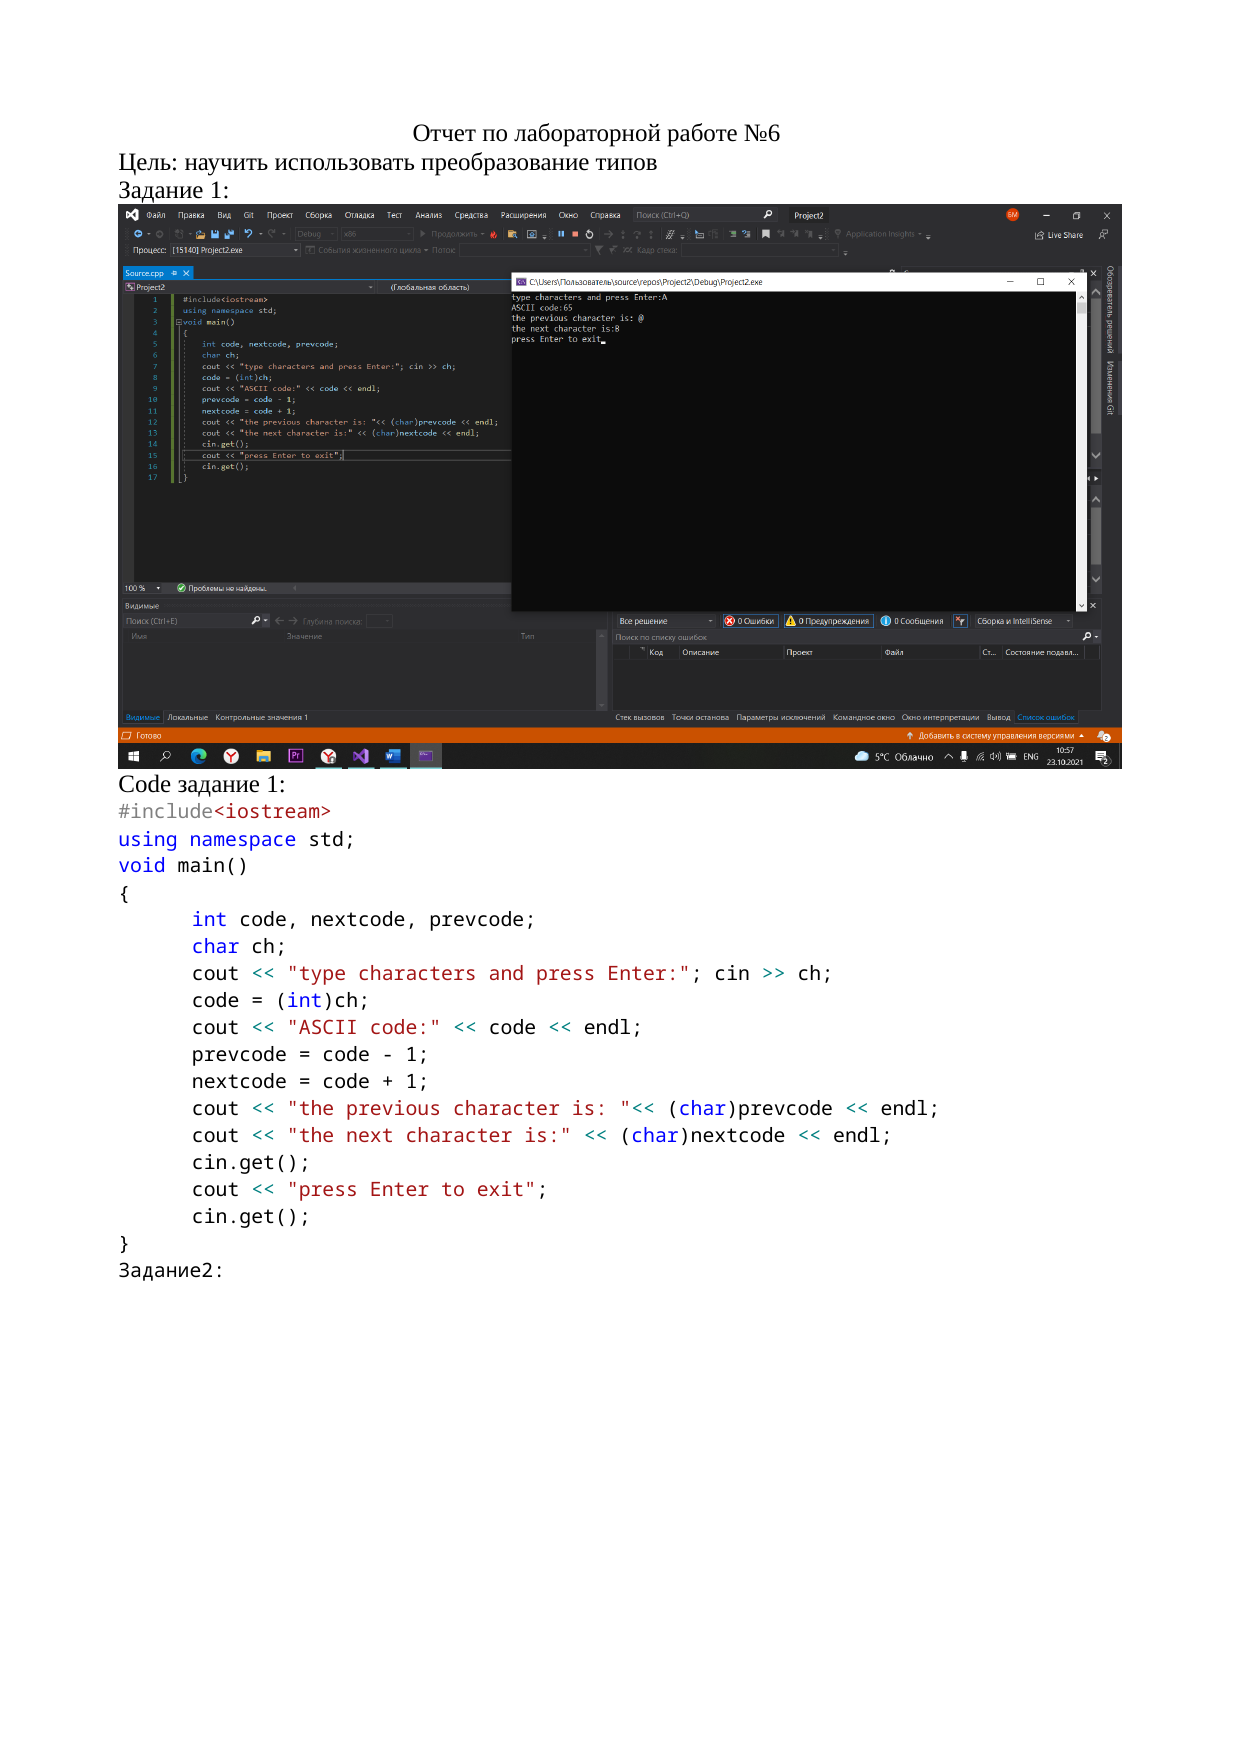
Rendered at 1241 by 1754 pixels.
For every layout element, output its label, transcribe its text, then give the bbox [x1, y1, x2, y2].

text prevcode = code - 1; [118, 1041, 1122, 1068]
text void main() [118, 852, 1122, 879]
text Задание 1: [118, 176, 1122, 204]
text char ch; [118, 933, 1122, 960]
text cin.get(); [118, 1202, 1122, 1229]
text cout << "press Enter to exit"; [118, 1176, 1122, 1202]
text int code, nextcode, prevcode; [118, 906, 1122, 933]
text nextcode = code + 1; [118, 1068, 1122, 1094]
text using namespace std; [118, 825, 1122, 852]
text Отчет по лабораторной работе №6 [118, 118, 1122, 147]
text { [118, 879, 1122, 906]
text cout << "type characters and press Enter:"; cin >> ch; [118, 960, 1122, 987]
text cout << "the next character is:" << (char)nextcode << endl; [118, 1122, 1122, 1148]
text Задание2: [118, 1256, 1122, 1283]
text cout << "ASCII code:" << code << endl; [118, 1014, 1122, 1041]
text Цель: научить использовать преобразование типов [118, 147, 1122, 176]
text cout << "the previous character is: "<< (char)prevcode << endl; [118, 1094, 1122, 1122]
text code = (int)ch; [118, 987, 1122, 1014]
text Сode задание 1: [118, 769, 1122, 798]
text } [118, 1229, 1122, 1256]
text #include<iostream> [118, 798, 1122, 825]
text cin.get(); [118, 1148, 1122, 1176]
